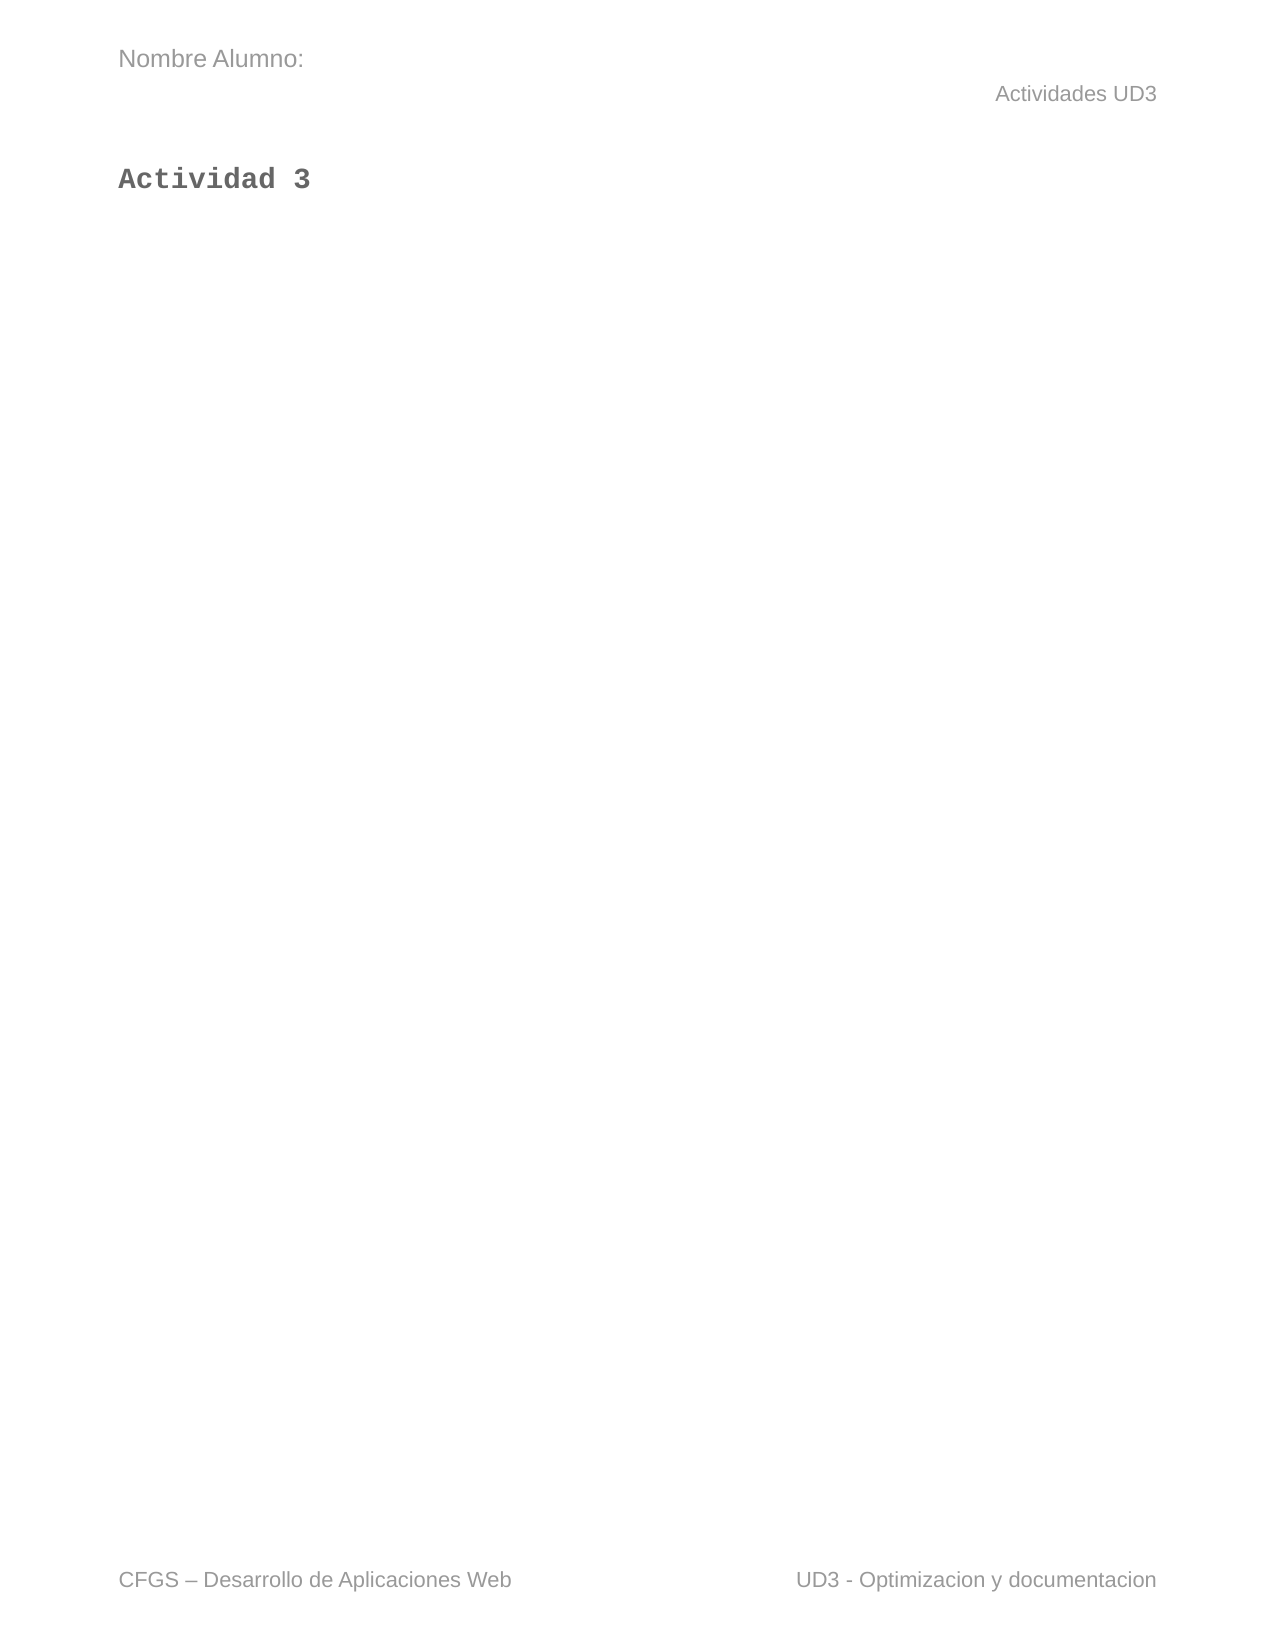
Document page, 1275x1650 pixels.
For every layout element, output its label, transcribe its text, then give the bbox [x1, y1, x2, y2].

subtitle Actividad 3 [118, 164, 1157, 197]
